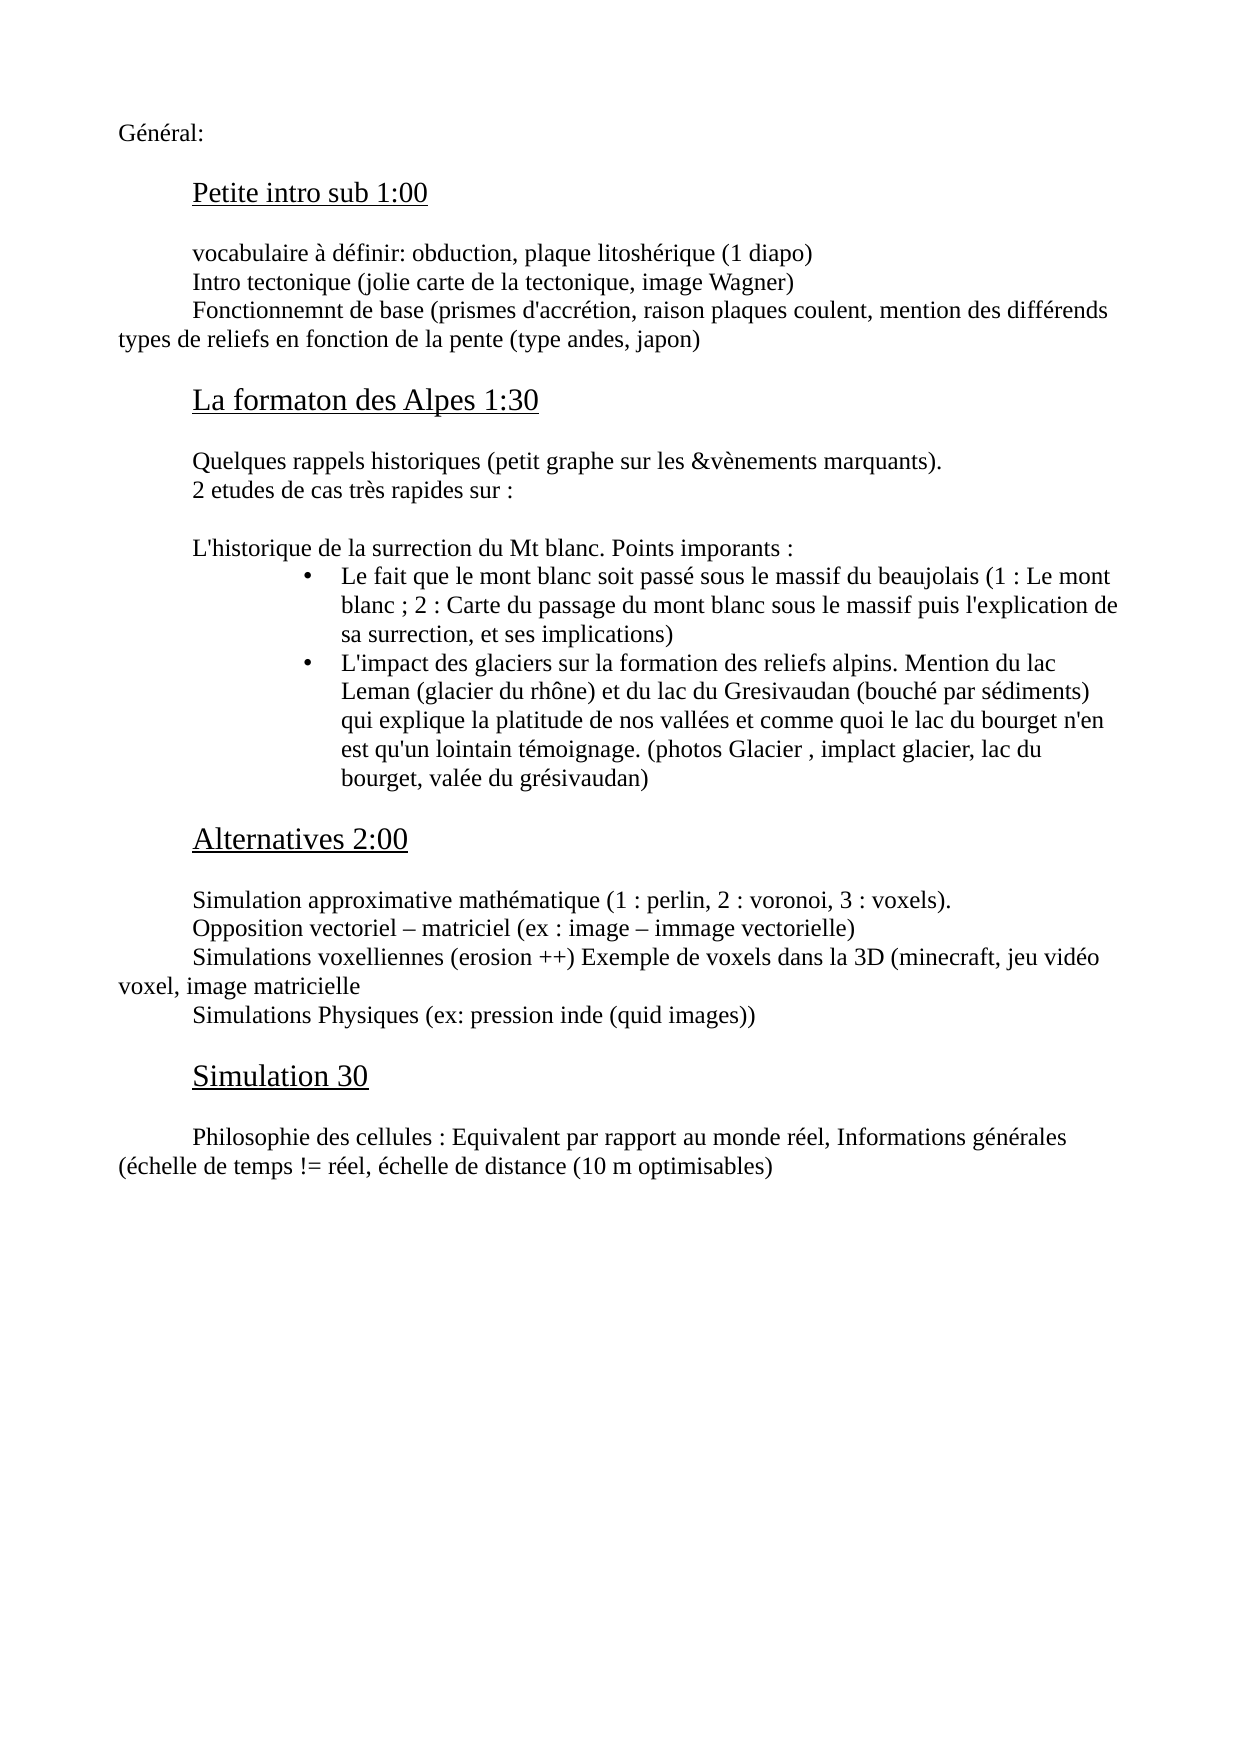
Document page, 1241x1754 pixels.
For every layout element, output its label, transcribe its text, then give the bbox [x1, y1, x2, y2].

text Alternatives 2:00 [118, 820, 1122, 856]
text L'historique de la surrection du Mt blanc. Points imporants : [118, 533, 1122, 561]
text 2 etudes de cas très rapides sur : [118, 475, 1122, 504]
text Simulation approximative mathématique (1 : perlin, 2 : voronoi, 3 : voxels). [118, 885, 1122, 913]
text Quelques rappels historiques (petit graphe sur les &vènements marquants). [118, 446, 1122, 475]
text Petite intro sub 1:00 [118, 176, 1122, 209]
text Fonctionnemnt de base (prismes d'accrétion, raison plaques coulent, mention des différends types de reliefs en fonction de la pente (type andes, japon) [118, 295, 1122, 353]
text Opposition vectoriel – matriciel (ex : image – immage vectorielle) [118, 913, 1122, 942]
text Général: [118, 118, 1122, 147]
text Intro tectonique (jolie carte de la tectonique, image Wagner) [118, 267, 1122, 295]
text Simulations Physiques (ex: pression inde (quid images)) [118, 1000, 1122, 1028]
list L'impact des glaciers sur la formation des reliefs alpins. Mention du lac Leman (glacier du rhône) et du lac du Gresivaudan (bouché par sédiments) qui explique la platitude de nos vallées et comme quoi le lac du bourget n'en est qu'un lointain témoignage. (photos Glacier , implact glacier, lac du bourget, valée du grésivaudan) [303, 648, 1122, 791]
text vocabulaire à définir: obduction, plaque litoshérique (1 diapo) [118, 238, 1122, 267]
text La formaton des Alpes 1:30 [118, 382, 1122, 418]
list Le fait que le mont blanc soit passé sous le massif du beaujolais (1 : Le mont blanc ; 2 : Carte du passage du mont blanc sous le massif puis l'explication de sa surrection, et ses implications) [303, 561, 1122, 648]
text Simulations voxelliennes (erosion ++) Exemple de voxels dans la 3D (minecraft, jeu vidéo voxel, image matricielle [118, 942, 1122, 1000]
text Philosophie des cellules : Equivalent par rapport au monde réel, Informations générales (échelle de temps != réel, échelle de distance (10 m optimisables) [118, 1122, 1122, 1179]
text Simulation 30 [118, 1057, 1122, 1093]
